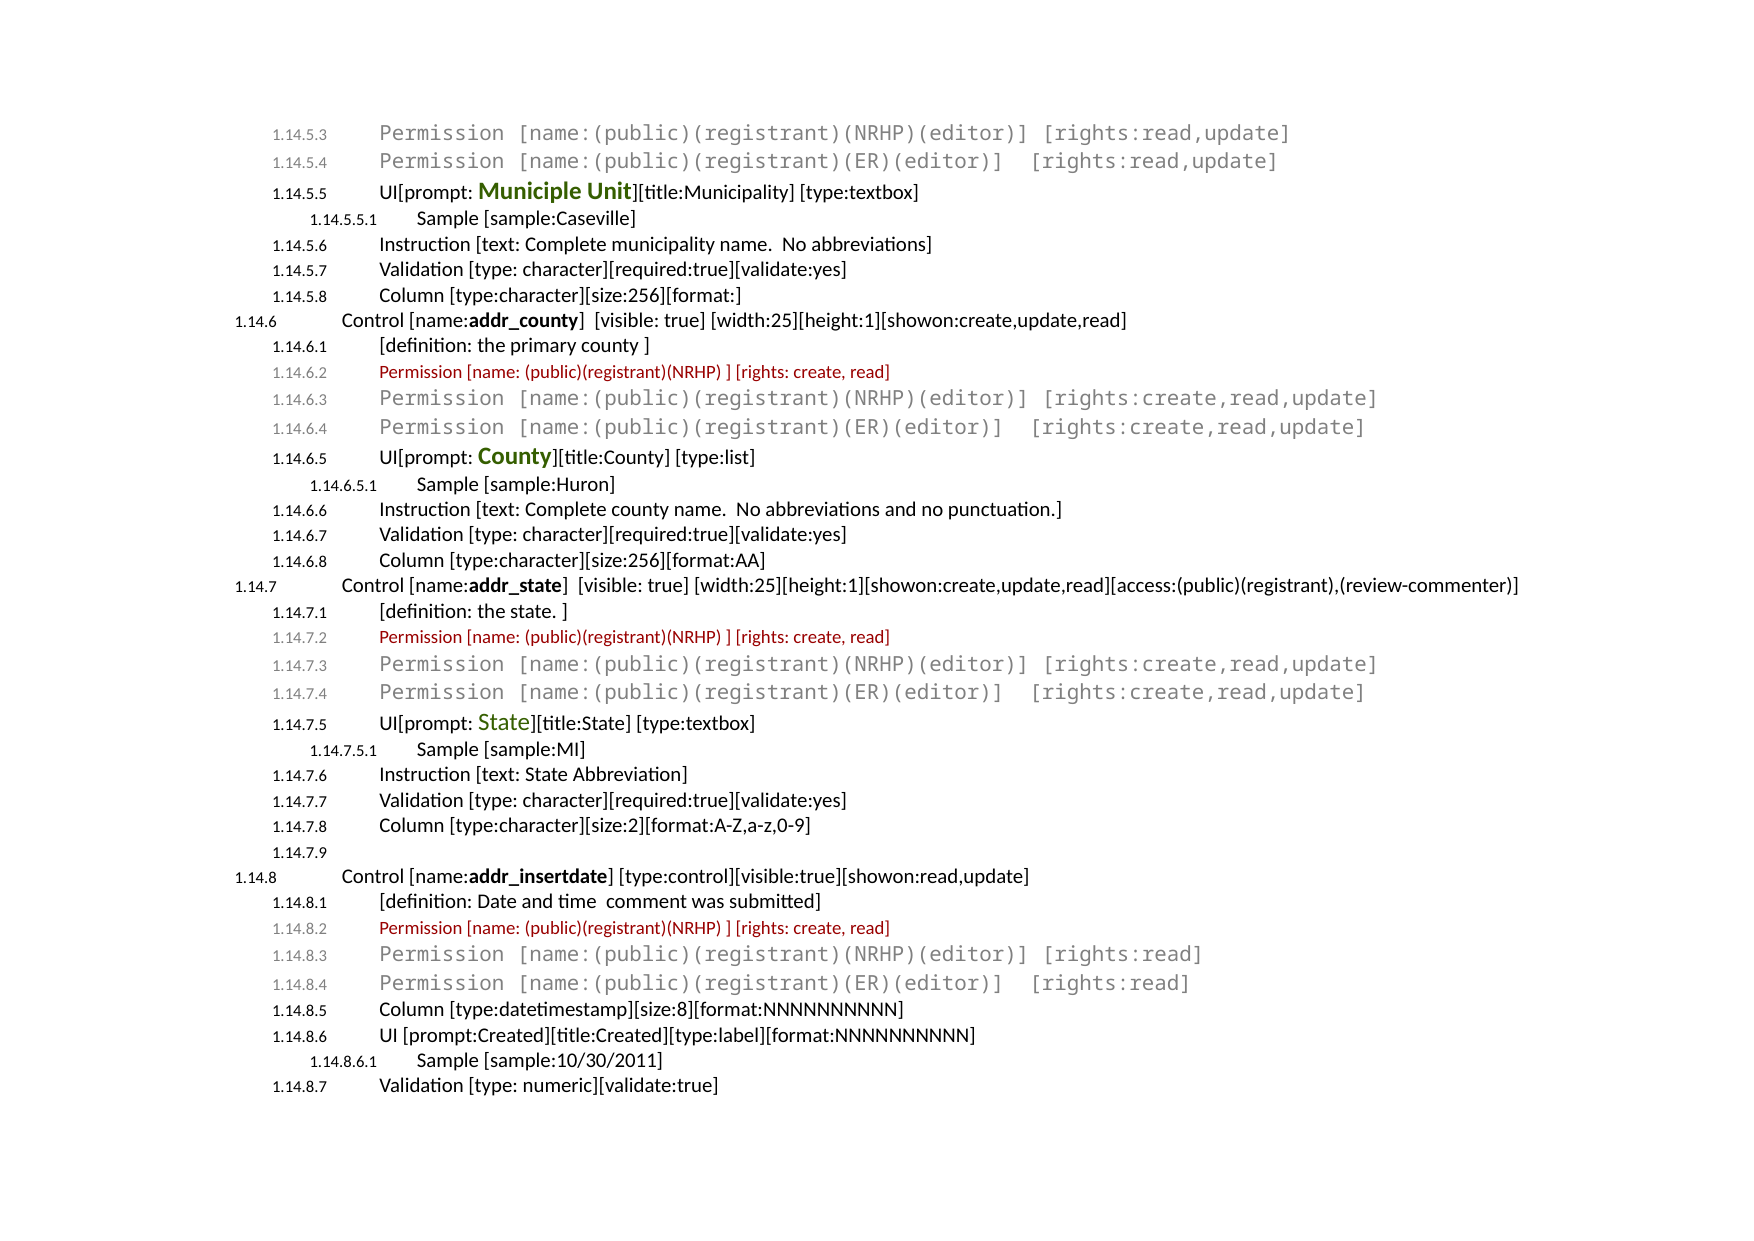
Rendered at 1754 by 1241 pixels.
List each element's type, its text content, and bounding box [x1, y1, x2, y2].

list UI[prompt: State][title:State] [type:textbox] [268, 706, 1636, 736]
list Validation [type: character][required:true][validate:yes] [268, 256, 1636, 282]
list Permission [name:(public)(registrant)(NRHP)(editor)] [rights:read,update] [268, 118, 1636, 147]
list Permission [name:(public)(registrant)(NRHP)(editor)] [rights:create,read,update] [268, 383, 1636, 412]
list Permission [name:(public)(registrant)(ER)(editor)] [rights:create,read,update] [268, 677, 1636, 706]
list [definition: Date and time comment was submitted] [268, 889, 1636, 914]
list Control [name:addr_state] [visible: true] [width:25][height:1][showon:create,update,read][access:(public)(registrant),(review-commenter)] [231, 572, 1636, 598]
list Permission [name:(public)(registrant)(ER)(editor)] [rights:create,read,update] [268, 412, 1636, 440]
list [definition: the primary county ] [268, 333, 1636, 358]
list Sample [sample:Huron] [306, 471, 1636, 496]
list Control [name:addr_county] [visible: true] [width:25][height:1][showon:create,update,read] [231, 307, 1636, 333]
list Column [type:character][size:256][format:] [268, 282, 1636, 307]
list Instruction [text: Complete municipality name. No abbreviations] [268, 231, 1636, 256]
list UI[prompt: Municiple Unit][title:Municipality] [type:textbox] [268, 175, 1636, 206]
list Sample [sample:Caseville] [306, 206, 1636, 231]
list Permission [name:(public)(registrant)(ER)(editor)] [rights:read] [268, 968, 1636, 996]
list Column [type:character][size:256][format:AA] [268, 547, 1636, 572]
list [definition: the state. ] [268, 598, 1636, 623]
list Sample [sample:10/30/2011] [306, 1047, 1636, 1073]
list Permission [name:(public)(registrant)(NRHP)(editor)] [rights:create,read,update] [268, 649, 1636, 677]
list Column [type:character][size:2][format:A-Z,a-z,0-9] [268, 812, 1636, 838]
list Permission [name:(public)(registrant)(NRHP)(editor)] [rights:read] [268, 939, 1636, 968]
list Permission [name: (public)(registrant)(NRHP) ] [rights: create, read] [268, 914, 1636, 939]
list Validation [type: character][required:true][validate:yes] [268, 787, 1636, 812]
list Validation [type: character][required:true][validate:yes] [268, 522, 1636, 547]
list Permission [name: (public)(registrant)(NRHP) ] [rights: create, read] [268, 623, 1636, 649]
list Validation [type: numeric][validate:true] [268, 1073, 1636, 1098]
list Instruction [text: State Abbreviation] [268, 762, 1636, 787]
list UI [prompt:Created][title:Created][type:label][format:NNNNNNNNNN] [268, 1022, 1636, 1047]
list Control [name:addr_insertdate] [type:control][visible:true][showon:read,update] [231, 863, 1636, 889]
list Permission [name: (public)(registrant)(NRHP) ] [rights: create, read] [268, 358, 1636, 383]
list Column [type:datetimestamp][size:8][format:NNNNNNNNNN] [268, 996, 1636, 1022]
list UI[prompt: County][title:County] [type:list] [268, 440, 1636, 471]
list Permission [name:(public)(registrant)(ER)(editor)] [rights:read,update] [268, 147, 1636, 175]
list Sample [sample:MI] [306, 736, 1636, 762]
list Instruction [text: Complete county name. No abbreviations and no punctuation.] [268, 496, 1636, 522]
